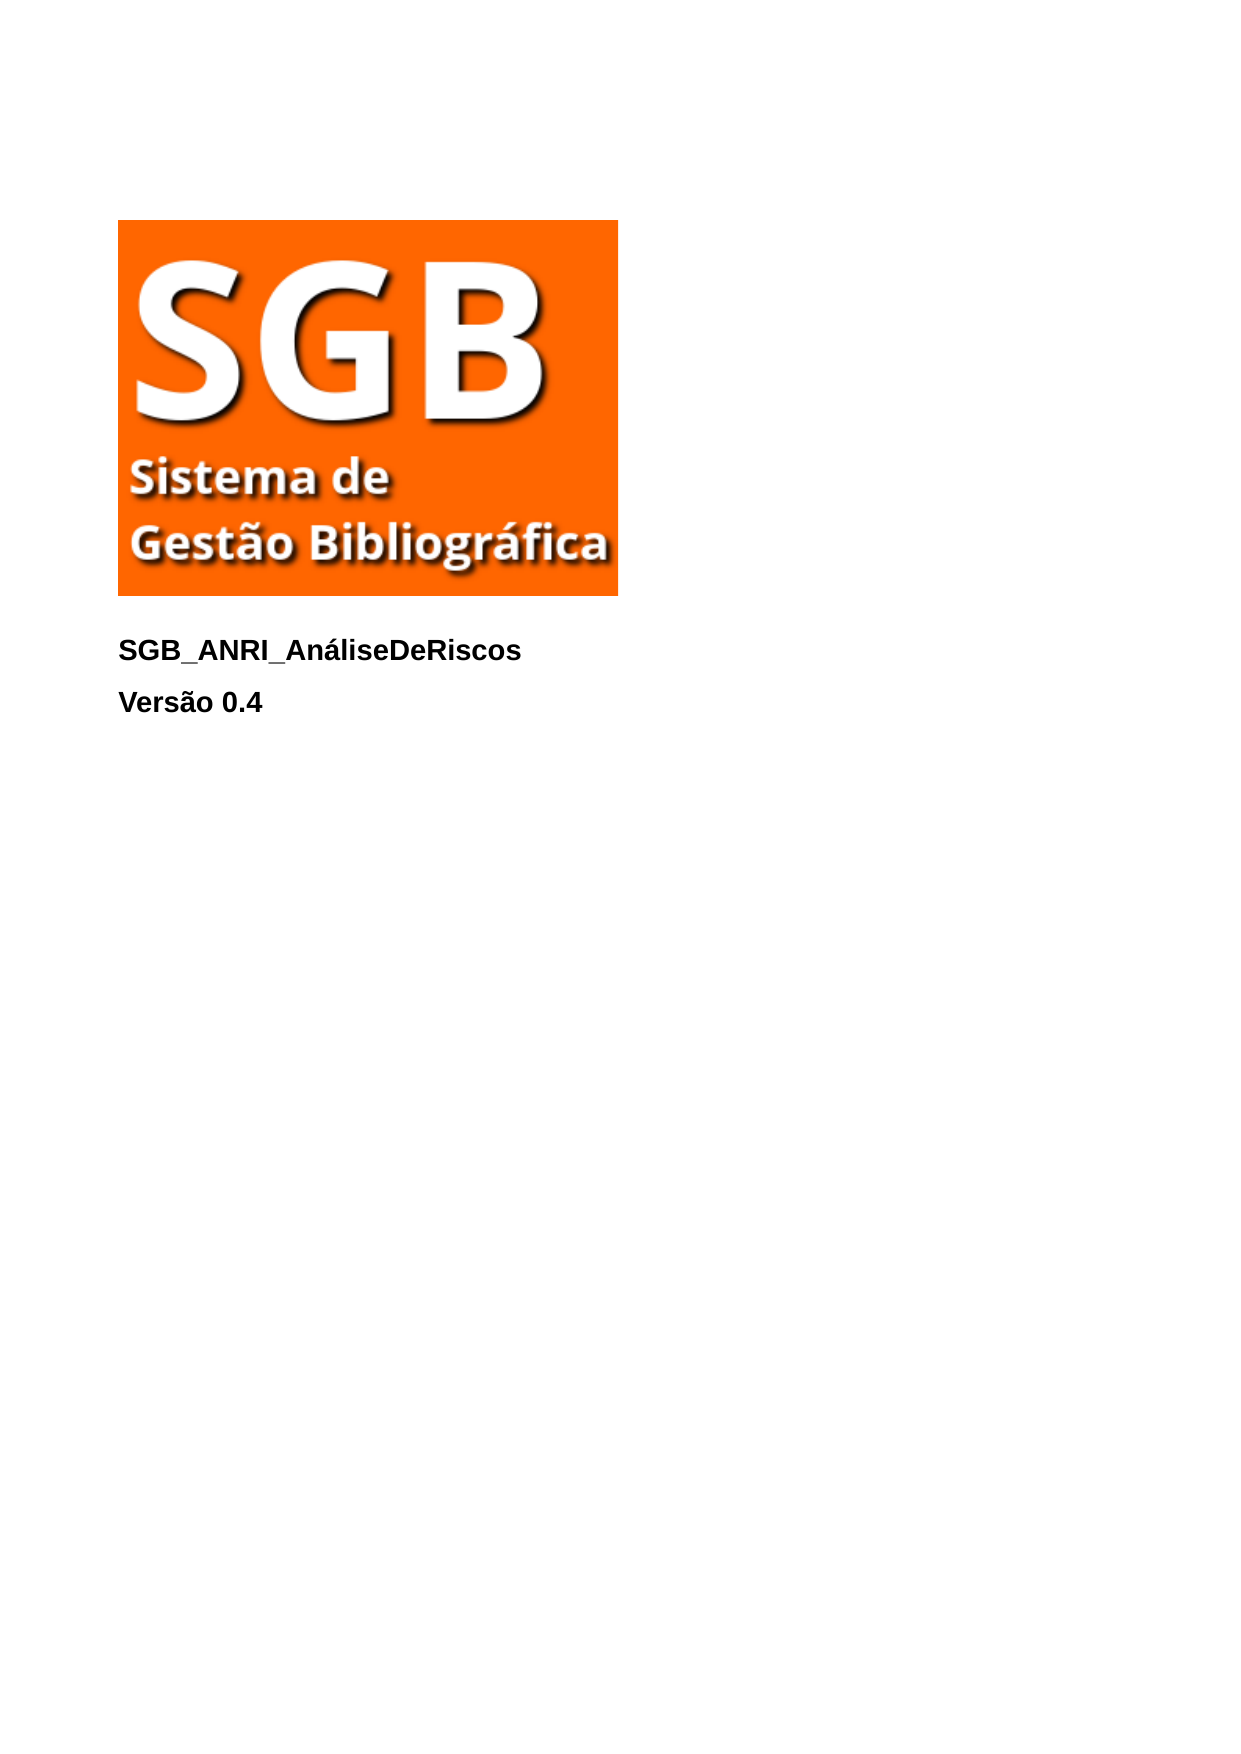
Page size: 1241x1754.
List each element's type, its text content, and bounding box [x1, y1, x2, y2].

text Versão 0.4 [118, 685, 1122, 719]
text SGB_ANRI_AnáliseDeRiscos [118, 633, 1122, 666]
picture [118, 220, 619, 596]
